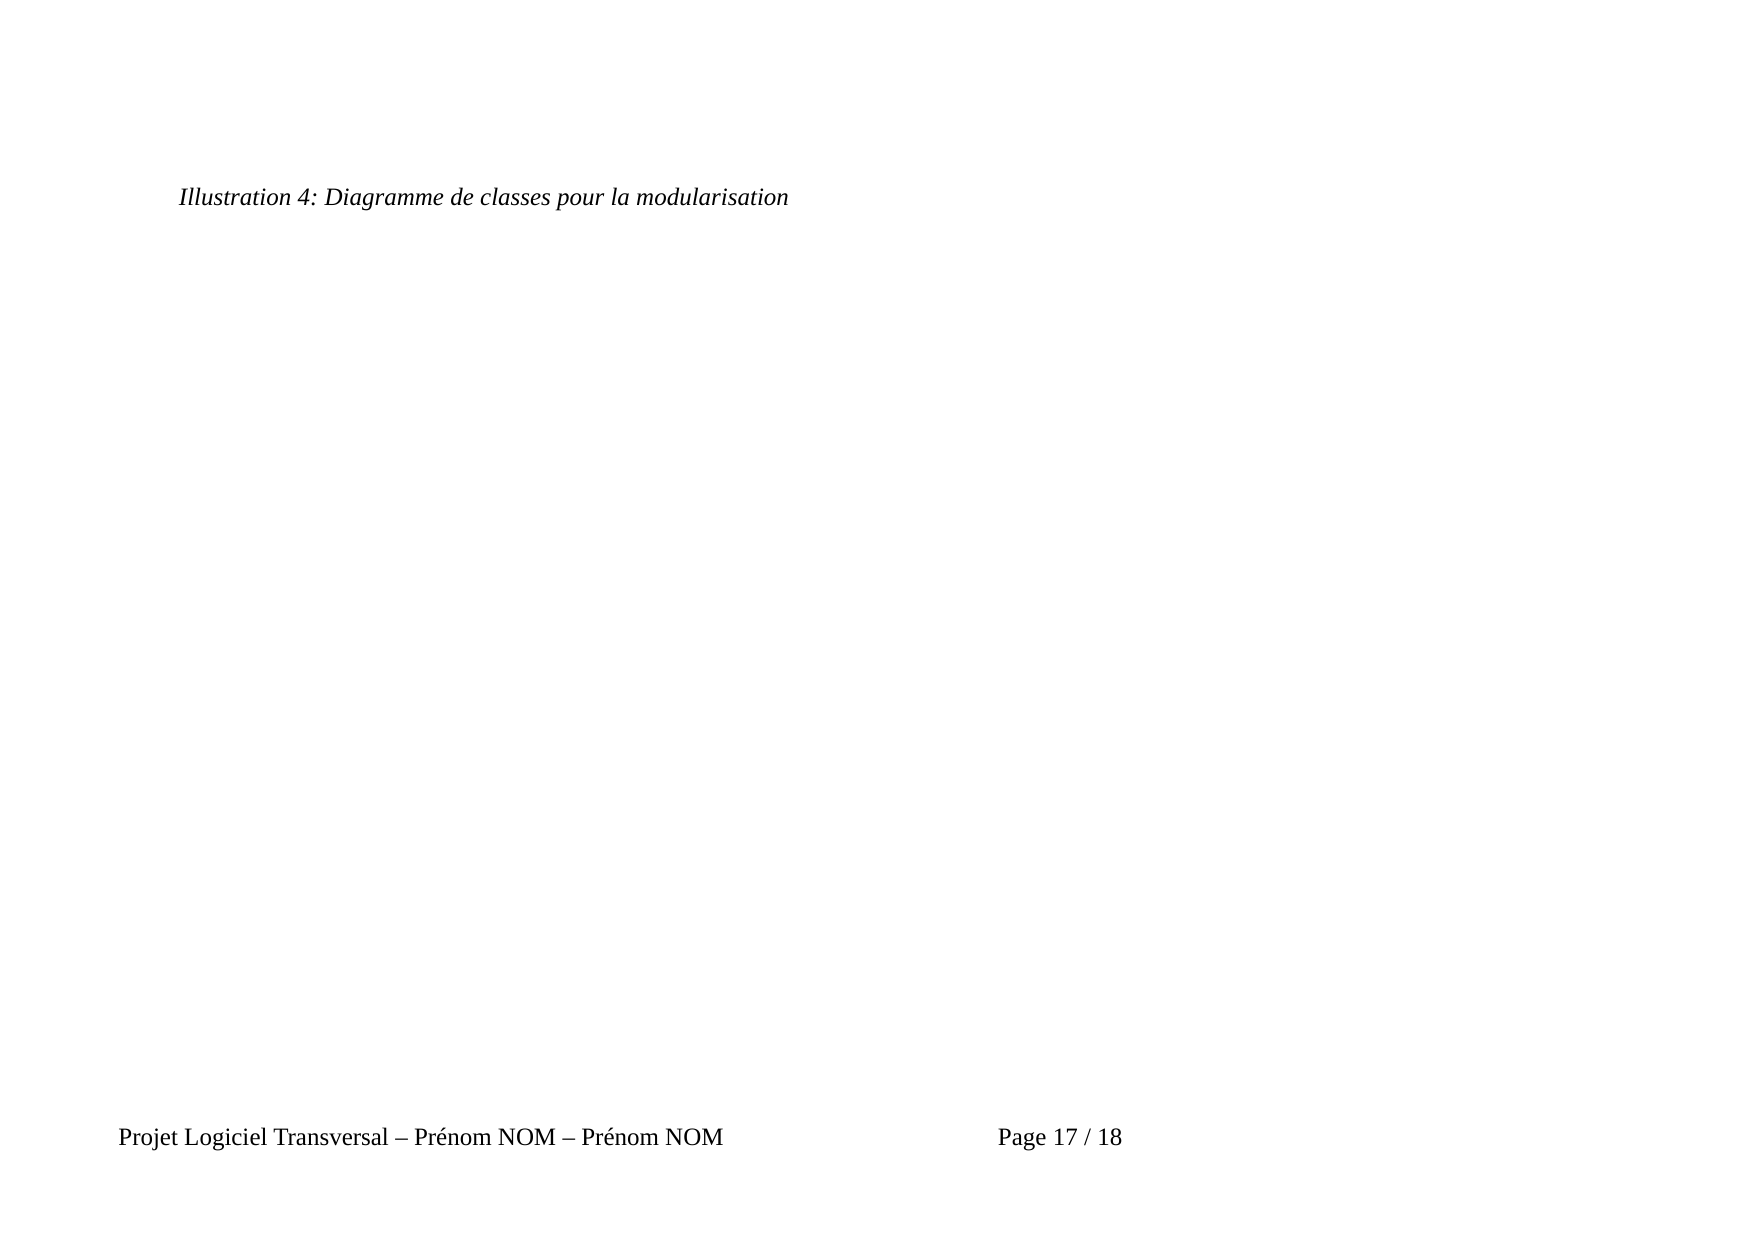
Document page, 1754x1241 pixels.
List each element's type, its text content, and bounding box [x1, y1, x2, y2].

text Illustration 4: Diagramme de classes pour la modularisation [179, 182, 1575, 211]
